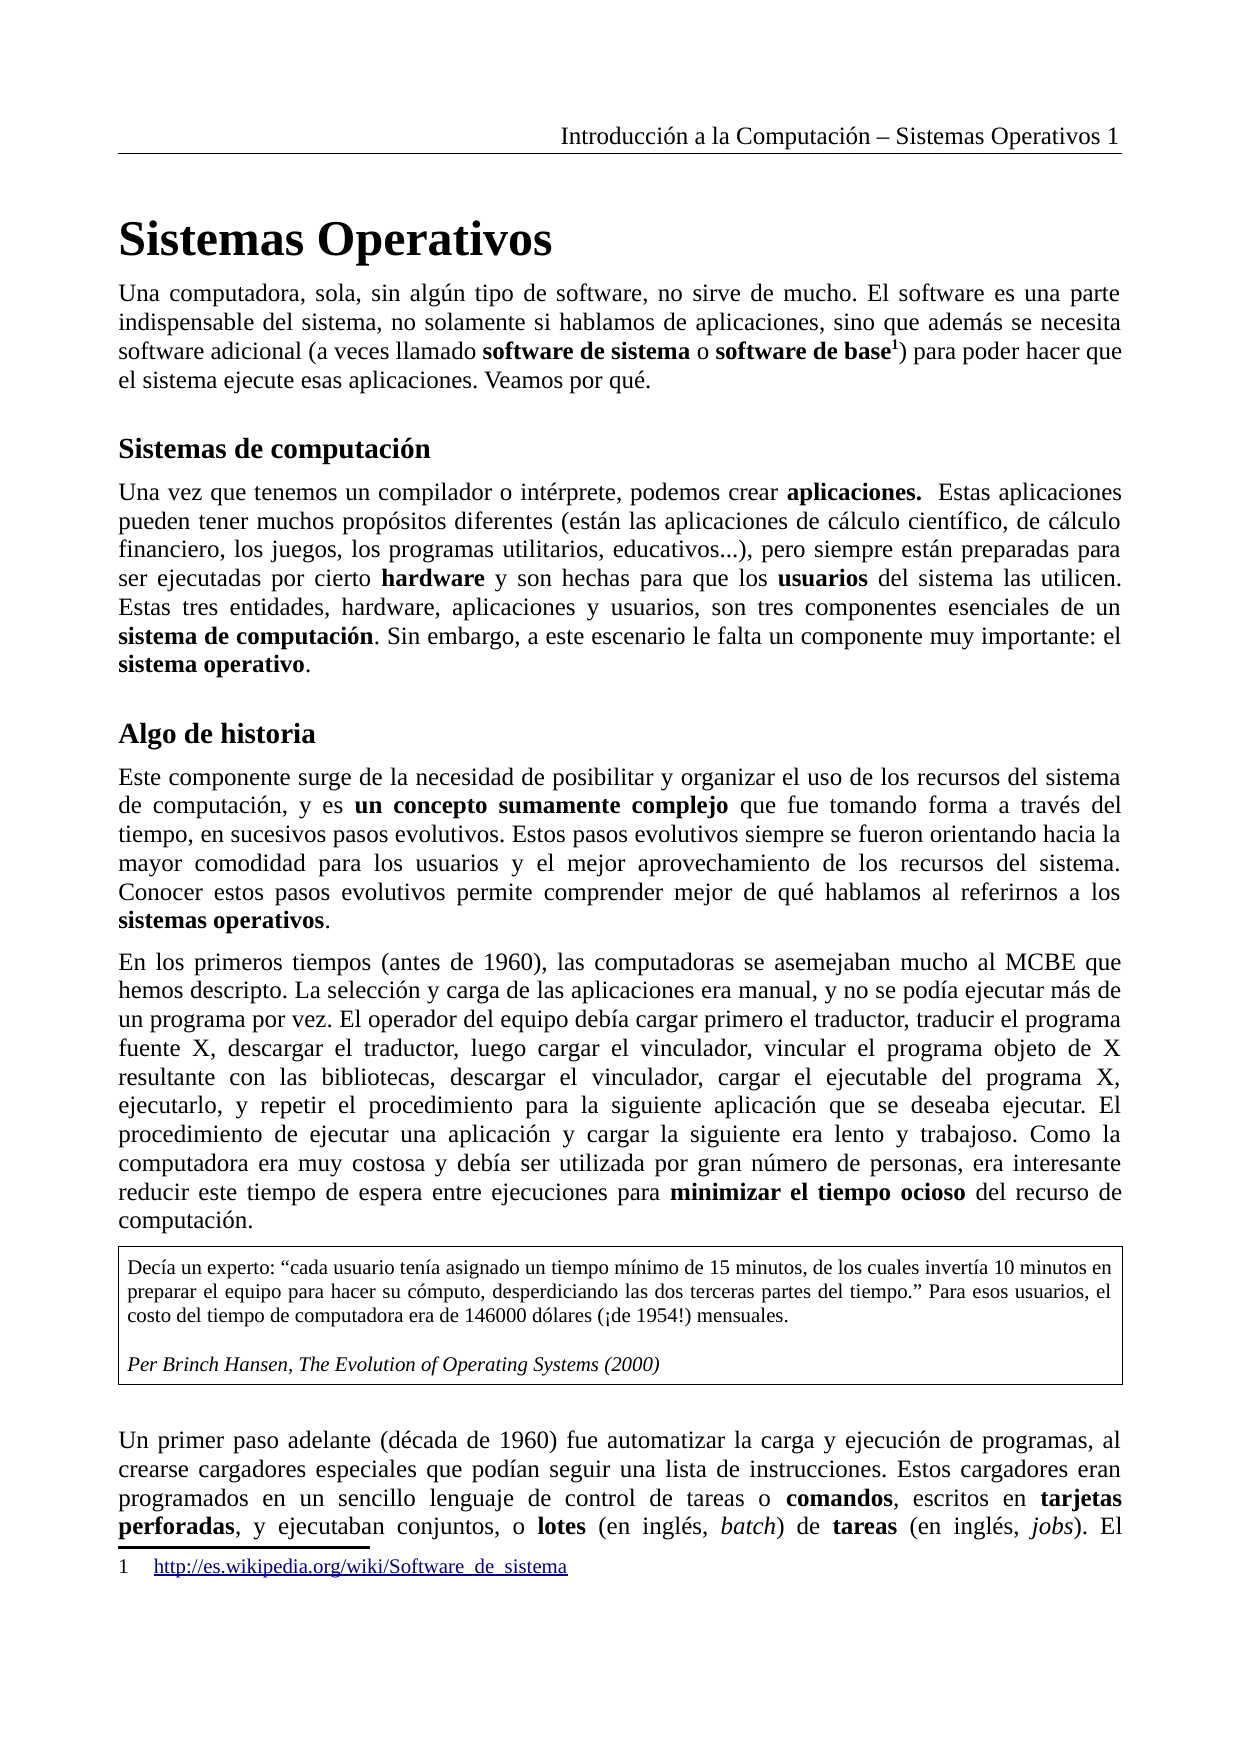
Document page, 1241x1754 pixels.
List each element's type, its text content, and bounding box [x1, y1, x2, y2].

text Este componente surge de la necesidad de posibilitar y organizar el uso de los recursos del sistema de computación, y es un concepto sumamente complejo que fue tomando forma a través del tiempo, en sucesivos pasos evolutivos. Estos pasos evolutivos siempre se fueron orientando hacia la mayor comodidad para los usuarios y el mejor aprovechamiento de los recursos del sistema. Conocer estos pasos evolutivos permite comprender mejor de qué hablamos al referirnos a los sistemas operativos. [118, 762, 1122, 934]
text Una computadora, sola, sin algún tipo de software, no sirve de mucho. El software es una parte indispensable del sistema, no solamente si hablamos de aplicaciones, sino que además se necesita software adicional (a veces llamado software de sistema o software de base) para poder hacer que el sistema ejecute esas aplicaciones. Veamos por qué. [118, 278, 1122, 393]
text En los primeros tiempos (antes de 1960), las computadoras se asemejaban mucho al MCBE que hemos descripto. La selección y carga de las aplicaciones era manual, y no se podía ejecutar más de un programa por vez. El operador del equipo debía cargar primero el traductor, traducir el programa fuente X, descargar el traductor, luego cargar el vinculador, vincular el programa objeto de X resultante con las bibliotecas, descargar el vinculador, cargar el ejecutable del programa X, ejecutarlo, y repetir el procedimiento para la siguiente aplicación que se deseaba ejecutar. El procedimiento de ejecutar una aplicación y cargar la siguiente era lento y trabajoso. Como la computadora era muy costosa y debía ser utilizada por gran número de personas, era interesante reducir este tiempo de espera entre ejecuciones para minimizar el tiempo ocioso del recurso de computación. [118, 947, 1122, 1234]
text http://es.wikipedia.org/wiki/Software_de_sistema [118, 1553, 1122, 1578]
subtitle Sistemas Operativos [118, 208, 1122, 266]
subtitle Sistemas de computación [118, 431, 1122, 464]
text Per Brinch Hansen, The Evolution of Operating Systems (2000) [127, 1351, 1113, 1376]
text Decía un experto: “cada usuario tenía asignado un tiempo mínimo de 15 minutos, de los cuales invertía 10 minutos en preparar el equipo para hacer su cómputo, desperdiciando las dos terceras partes del tiempo.” Para esos usuarios, el costo del tiempo de computadora era de 146000 dólares (¡de 1954!) mensuales. [127, 1255, 1113, 1327]
text Una vez que tenemos un compilador o intérprete, podemos crear aplicaciones. Estas aplicaciones pueden tener muchos propósitos diferentes (están las aplicaciones de cálculo científico, de cálculo financiero, los juegos, los programas utilitarios, educativos...), pero siempre están preparadas para ser ejecutadas por cierto hardware y son hechas para que los usuarios del sistema las utilicen. Estas tres entidades, hardware, aplicaciones y usuarios, son tres componentes esenciales de un sistema de computación. Sin embargo, a este escenario le falta un componente muy importante: el sistema operativo. [118, 477, 1122, 678]
text Un primer paso adelante (década de 1960) fue automatizar la carga y ejecución de programas, al crearse cargadores especiales que podían seguir una lista de instrucciones. Estos cargadores eran programados en un sencillo lenguaje de control de tareas o comandos, escritos en tarjetas perforadas, y ejecutaban conjuntos, o lotes (en inglés, batch) de tareas (en inglés, jobs). El [118, 1425, 1122, 1540]
subtitle Algo de historia [118, 716, 1122, 749]
